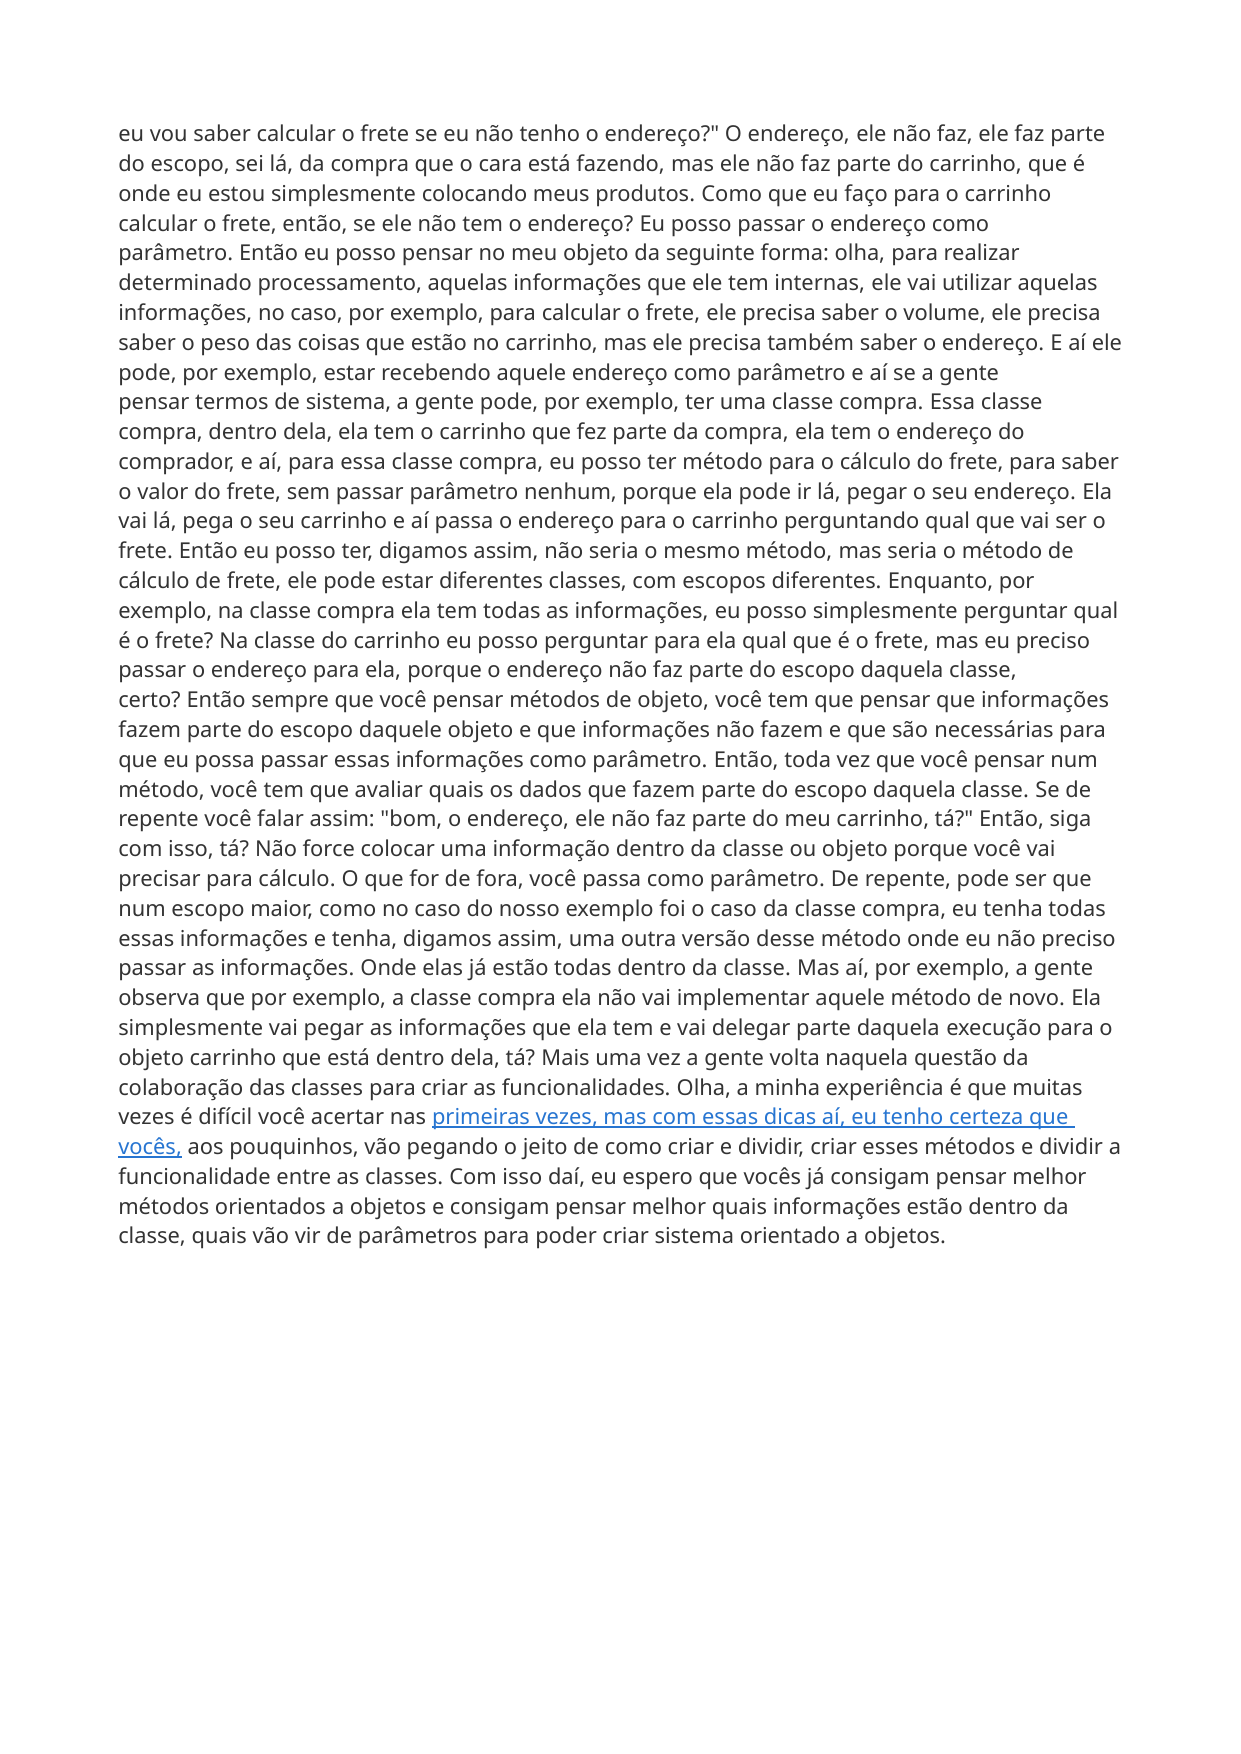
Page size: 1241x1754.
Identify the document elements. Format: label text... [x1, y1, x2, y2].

text eu vou saber calcular o frete se eu não tenho o endereço?" O endereço, ele não faz, ele faz parte do escopo, sei lá, da compra que o cara está fazendo, mas ele não faz parte do carrinho, que é onde eu estou simplesmente colocando meus produtos. Como que eu faço para o carrinho calcular o frete, então, se ele não tem o endereço? Eu posso passar o endereço como parâmetro. Então eu posso pensar no meu objeto da seguinte forma: olha, para realizar determinado processamento, aquelas informações que ele tem internas, ele vai utilizar aquelas informações, no caso, por exemplo, para calcular o frete, ele precisa saber o volume, ele precisa saber o peso das coisas que estão no carrinho, mas ele precisa também saber o endereço. E aí ele pode, por exemplo, estar recebendo aquele endereço como parâmetro e aí se a gente pensar termos de sistema, a gente pode, por exemplo, ter uma classe compra. Essa classe compra, dentro dela, ela tem o carrinho que fez parte da compra, ela tem o endereço do comprador, e aí, para essa classe compra, eu posso ter método para o cálculo do frete, para saber o valor do frete, sem passar parâmetro nenhum, porque ela pode ir lá, pegar o seu endereço. Ela vai lá, pega o seu carrinho e aí passa o endereço para o carrinho perguntando qual que vai ser o frete. Então eu posso ter, digamos assim, não seria o mesmo método, mas seria o método de cálculo de frete, ele pode estar diferentes classes, com escopos diferentes. Enquanto, por exemplo, na classe compra ela tem todas as informações, eu posso simplesmente perguntar qual é o frete? Na classe do carrinho eu posso perguntar para ela qual que é o frete, mas eu preciso passar o endereço para ela, porque o endereço não faz parte do escopo daquela classe, certo? Então sempre que você pensar métodos de objeto, você tem que pensar que informações fazem parte do escopo daquele objeto e que informações não fazem e que são necessárias para que eu possa passar essas informações como parâmetro. Então, toda vez que você pensar num método, você tem que avaliar quais os dados que fazem parte do escopo daquela classe. Se de repente você falar assim: "bom, o endereço, ele não faz parte do meu carrinho, tá?" Então, siga com isso, tá? Não force colocar uma informação dentro da classe ou objeto porque você vai precisar para cálculo. O que for de fora, você passa como parâmetro. De repente, pode ser que num escopo maior, como no caso do nosso exemplo foi o caso da classe compra, eu tenha todas essas informações e tenha, digamos assim, uma outra versão desse método onde eu não preciso passar as informações. Onde elas já estão todas dentro da classe. Mas aí, por exemplo, a gente observa que por exemplo, a classe compra ela não vai implementar aquele método de novo. Ela simplesmente vai pegar as informações que ela tem e vai delegar parte daquela execução para o objeto carrinho que está dentro dela, tá? Mais uma vez a gente volta naquela questão da colaboração das classes para criar as funcionalidades. Olha, a minha experiência é que muitas vezes é difícil você acertar nas primeiras vezes, mas com essas dicas aí, eu tenho certeza que vocês, aos pouquinhos, vão pegando o jeito de como criar e dividir, criar esses métodos e dividir a funcionalidade entre as classes. Com isso daí, eu espero que vocês já consigam pensar melhor métodos orientados a objetos e consigam pensar melhor quais informações estão dentro da classe, quais vão vir de parâmetros para poder criar sistema orientado a objetos. [118, 118, 1122, 1250]
